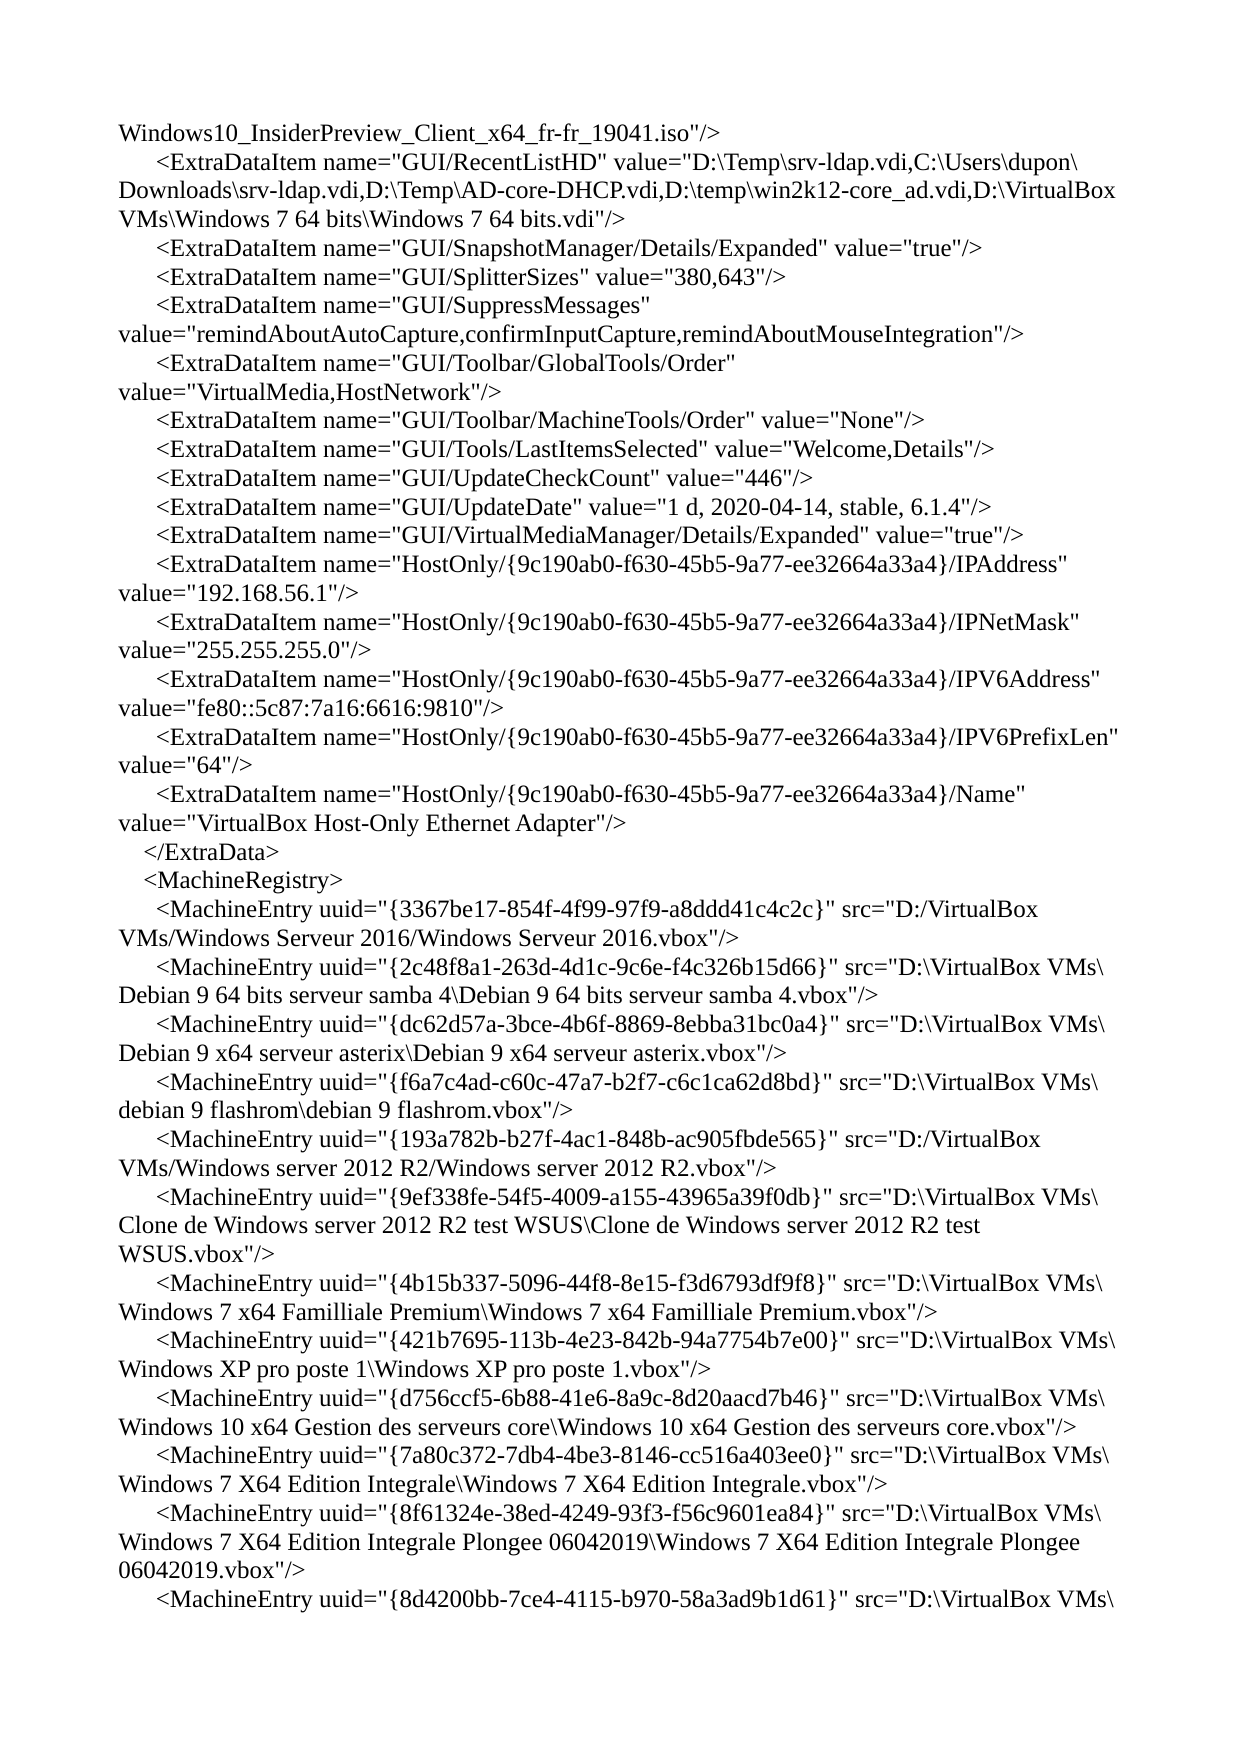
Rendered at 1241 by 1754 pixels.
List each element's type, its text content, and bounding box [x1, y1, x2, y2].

text Windows10_InsiderPreview_Client_x64_fr-fr_19041.iso"/> <ExtraDataItem name="GUI/RecentListHD" value="D:\Temp\srv-ldap.vdi,C:\Users\dupon\Downloads\srv-ldap.vdi,D:\Temp\AD-core-DHCP.vdi,D:\temp\win2k12-core_ad.vdi,D:\VirtualBox VMs\Windows 7 64 bits\Windows 7 64 bits.vdi"/> <ExtraDataItem name="GUI/SnapshotManager/Details/Expanded" value="true"/> <ExtraDataItem name="GUI/SplitterSizes" value="380,643"/> <ExtraDataItem name="GUI/SuppressMessages" value="remindAboutAutoCapture,confirmInputCapture,remindAboutMouseIntegration"/> <ExtraDataItem name="GUI/Toolbar/GlobalTools/Order" value="VirtualMedia,HostNetwork"/> <ExtraDataItem name="GUI/Toolbar/MachineTools/Order" value="None"/> <ExtraDataItem name="GUI/Tools/LastItemsSelected" value="Welcome,Details"/> <ExtraDataItem name="GUI/UpdateCheckCount" value="446"/> <ExtraDataItem name="GUI/UpdateDate" value="1 d, 2020-04-14, stable, 6.1.4"/> <ExtraDataItem name="GUI/VirtualMediaManager/Details/Expanded" value="true"/> <ExtraDataItem name="HostOnly/{9c190ab0-f630-45b5-9a77-ee32664a33a4}/IPAddress" value="192.168.56.1"/> <ExtraDataItem name="HostOnly/{9c190ab0-f630-45b5-9a77-ee32664a33a4}/IPNetMask" value="255.255.255.0"/> <ExtraDataItem name="HostOnly/{9c190ab0-f630-45b5-9a77-ee32664a33a4}/IPV6Address" value="fe80::5c87:7a16:6616:9810"/> <ExtraDataItem name="HostOnly/{9c190ab0-f630-45b5-9a77-ee32664a33a4}/IPV6PrefixLen" value="64"/> <ExtraDataItem name="HostOnly/{9c190ab0-f630-45b5-9a77-ee32664a33a4}/Name" value="VirtualBox Host-Only Ethernet Adapter"/> </ExtraData> <MachineRegistry> <MachineEntry uuid="{3367be17-854f-4f99-97f9-a8ddd41c4c2c}" src="D:/VirtualBox VMs/Windows Serveur 2016/Windows Serveur 2016.vbox"/> <MachineEntry uuid="{2c48f8a1-263d-4d1c-9c6e-f4c326b15d66}" src="D:\VirtualBox VMs\Debian 9 64 bits serveur samba 4\Debian 9 64 bits serveur samba 4.vbox"/> <MachineEntry uuid="{dc62d57a-3bce-4b6f-8869-8ebba31bc0a4}" src="D:\VirtualBox VMs\Debian 9 x64 serveur asterix\Debian 9 x64 serveur asterix.vbox"/> <MachineEntry uuid="{f6a7c4ad-c60c-47a7-b2f7-c6c1ca62d8bd}" src="D:\VirtualBox VMs\debian 9 flashrom\debian 9 flashrom.vbox"/> <MachineEntry uuid="{193a782b-b27f-4ac1-848b-ac905fbde565}" src="D:/VirtualBox VMs/Windows server 2012 R2/Windows server 2012 R2.vbox"/> <MachineEntry uuid="{9ef338fe-54f5-4009-a155-43965a39f0db}" src="D:\VirtualBox VMs\Clone de Windows server 2012 R2 test WSUS\Clone de Windows server 2012 R2 test WSUS.vbox"/> <MachineEntry uuid="{4b15b337-5096-44f8-8e15-f3d6793df9f8}" src="D:\VirtualBox VMs\Windows 7 x64 Familliale Premium\Windows 7 x64 Familliale Premium.vbox"/> <MachineEntry uuid="{421b7695-113b-4e23-842b-94a7754b7e00}" src="D:\VirtualBox VMs\Windows XP pro poste 1\Windows XP pro poste 1.vbox"/> <MachineEntry uuid="{d756ccf5-6b88-41e6-8a9c-8d20aacd7b46}" src="D:\VirtualBox VMs\Windows 10 x64 Gestion des serveurs core\Windows 10 x64 Gestion des serveurs core.vbox"/> <MachineEntry uuid="{7a80c372-7db4-4be3-8146-cc516a403ee0}" src="D:\VirtualBox VMs\Windows 7 X64 Edition Integrale\Windows 7 X64 Edition Integrale.vbox"/> <MachineEntry uuid="{8f61324e-38ed-4249-93f3-f56c9601ea84}" src="D:\VirtualBox VMs\Windows 7 X64 Edition Integrale Plongee 06042019\Windows 7 X64 Edition Integrale Plongee 06042019.vbox"/> <MachineEntry uuid="{8d4200bb-7ce4-4115-b970-58a3ad9b1d61}" src="D:\VirtualBox VMs\ [118, 118, 1122, 1613]
